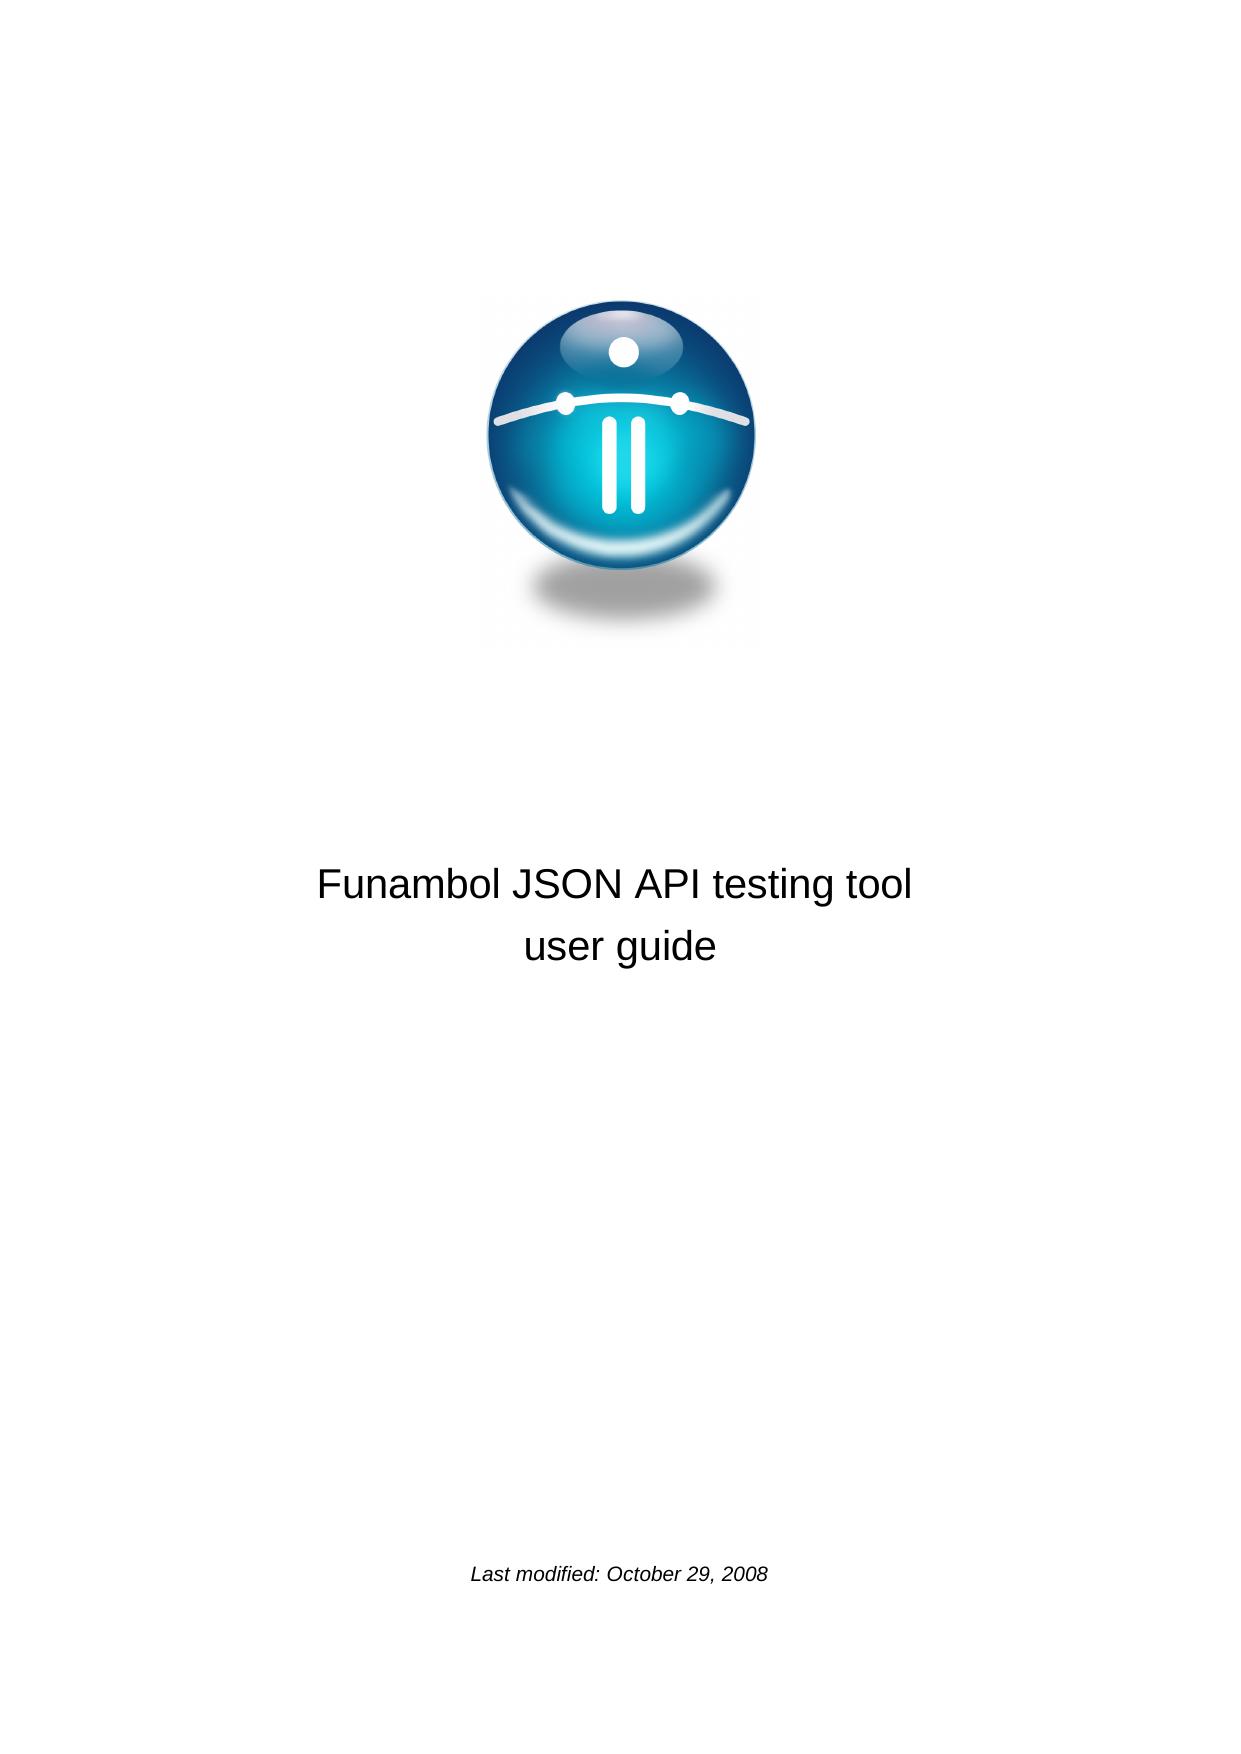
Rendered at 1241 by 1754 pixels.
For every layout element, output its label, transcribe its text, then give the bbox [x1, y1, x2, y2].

text Last modified: October 29, 2008 [187, 1562, 1053, 1586]
picture [477, 293, 763, 652]
text user guide [187, 923, 1053, 969]
text Funambol JSON API testing tool [187, 861, 1053, 908]
